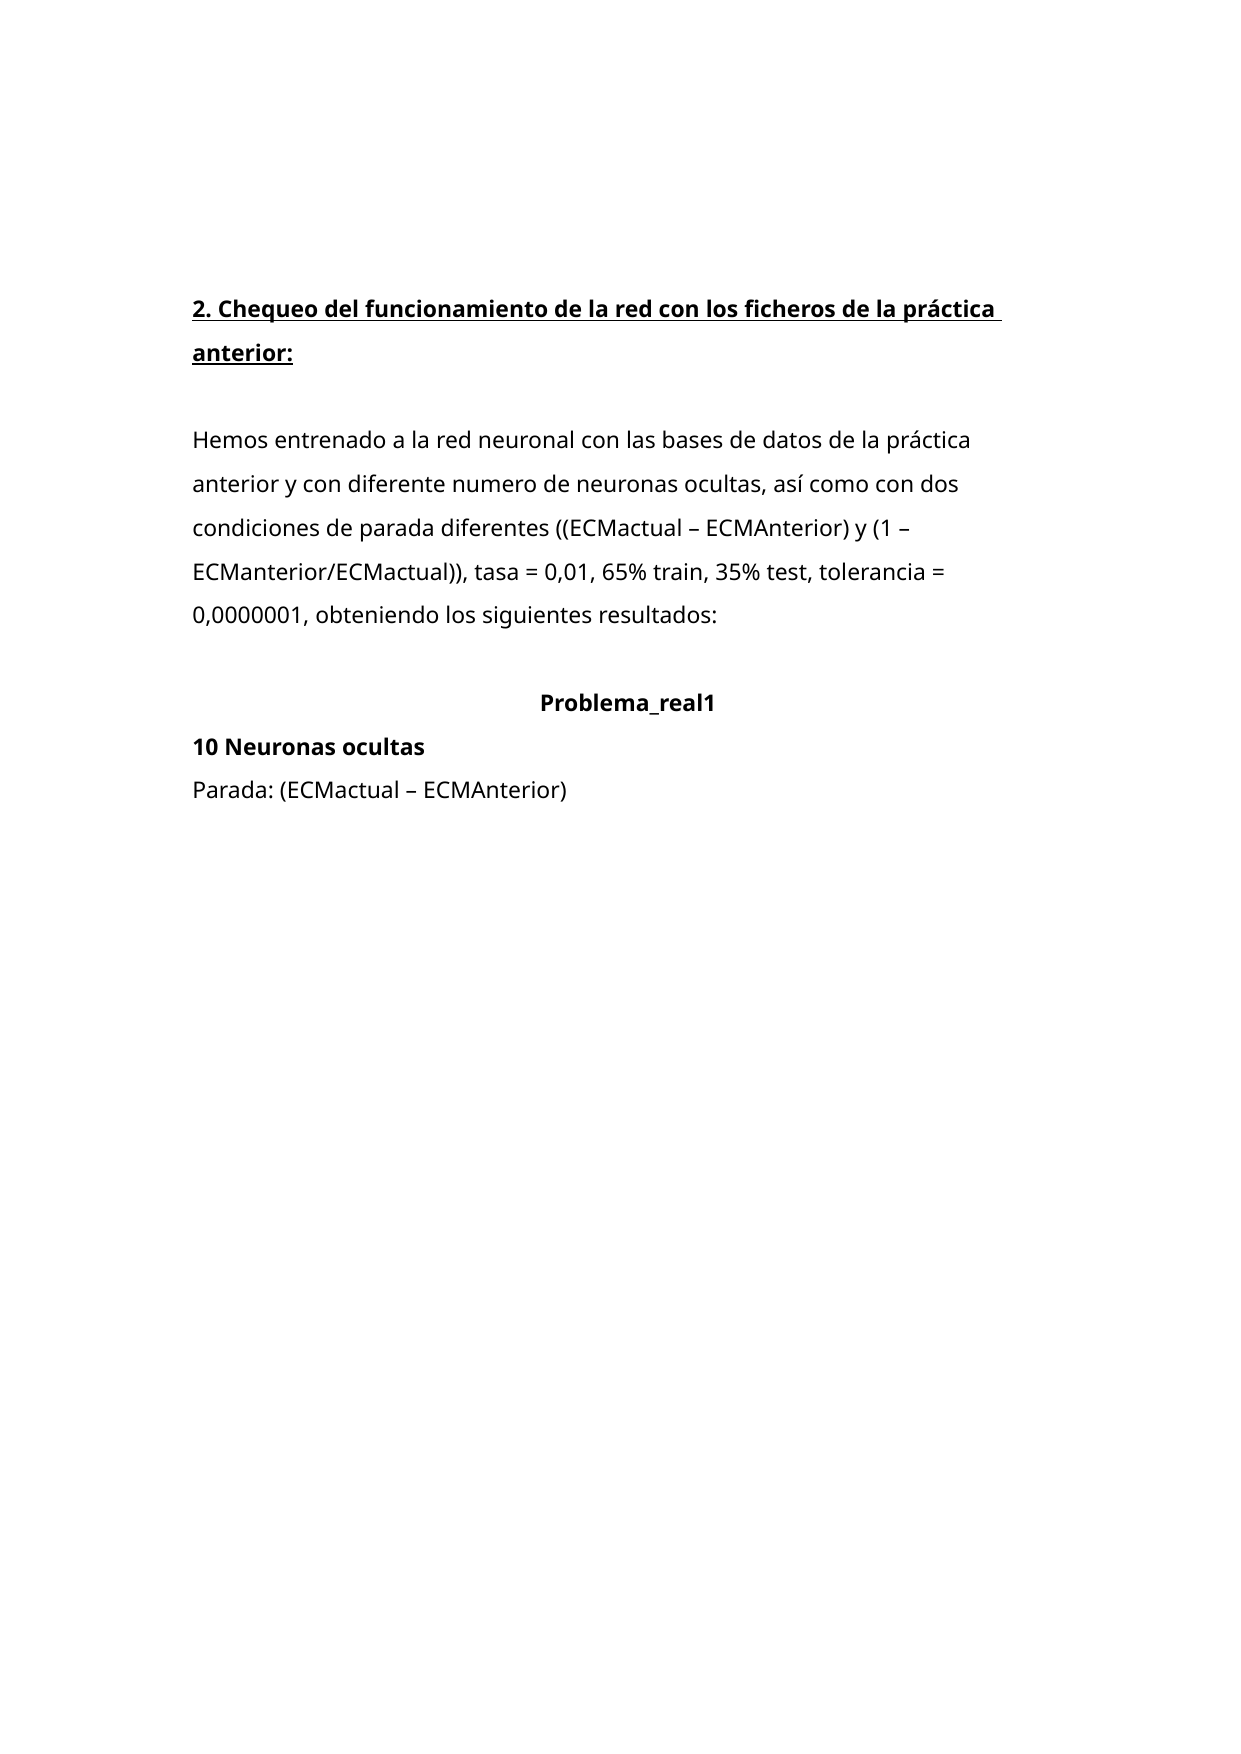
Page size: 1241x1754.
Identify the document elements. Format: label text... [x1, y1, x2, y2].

text Hemos entrenado a la red neuronal con las bases de datos de la práctica anterior y con diferente numero de neuronas ocultas, así como con dos condiciones de parada diferentes ((ECMactual – ECMAnterior) y (1 – ECManterior/ECMactual)), tasa = 0,01, 65% train, 35% test, tolerancia = 0,0000001, obteniendo los siguientes resultados: [192, 424, 1064, 631]
text Parada: (ECMactual – ECMAnterior) [192, 774, 1064, 806]
text 2. Chequeo del funcionamiento de la red con los ficheros de la práctica anterior: [192, 293, 1064, 368]
text 10 Neuronas ocultas [192, 731, 1064, 762]
text Problema_real1 [192, 687, 1064, 718]
